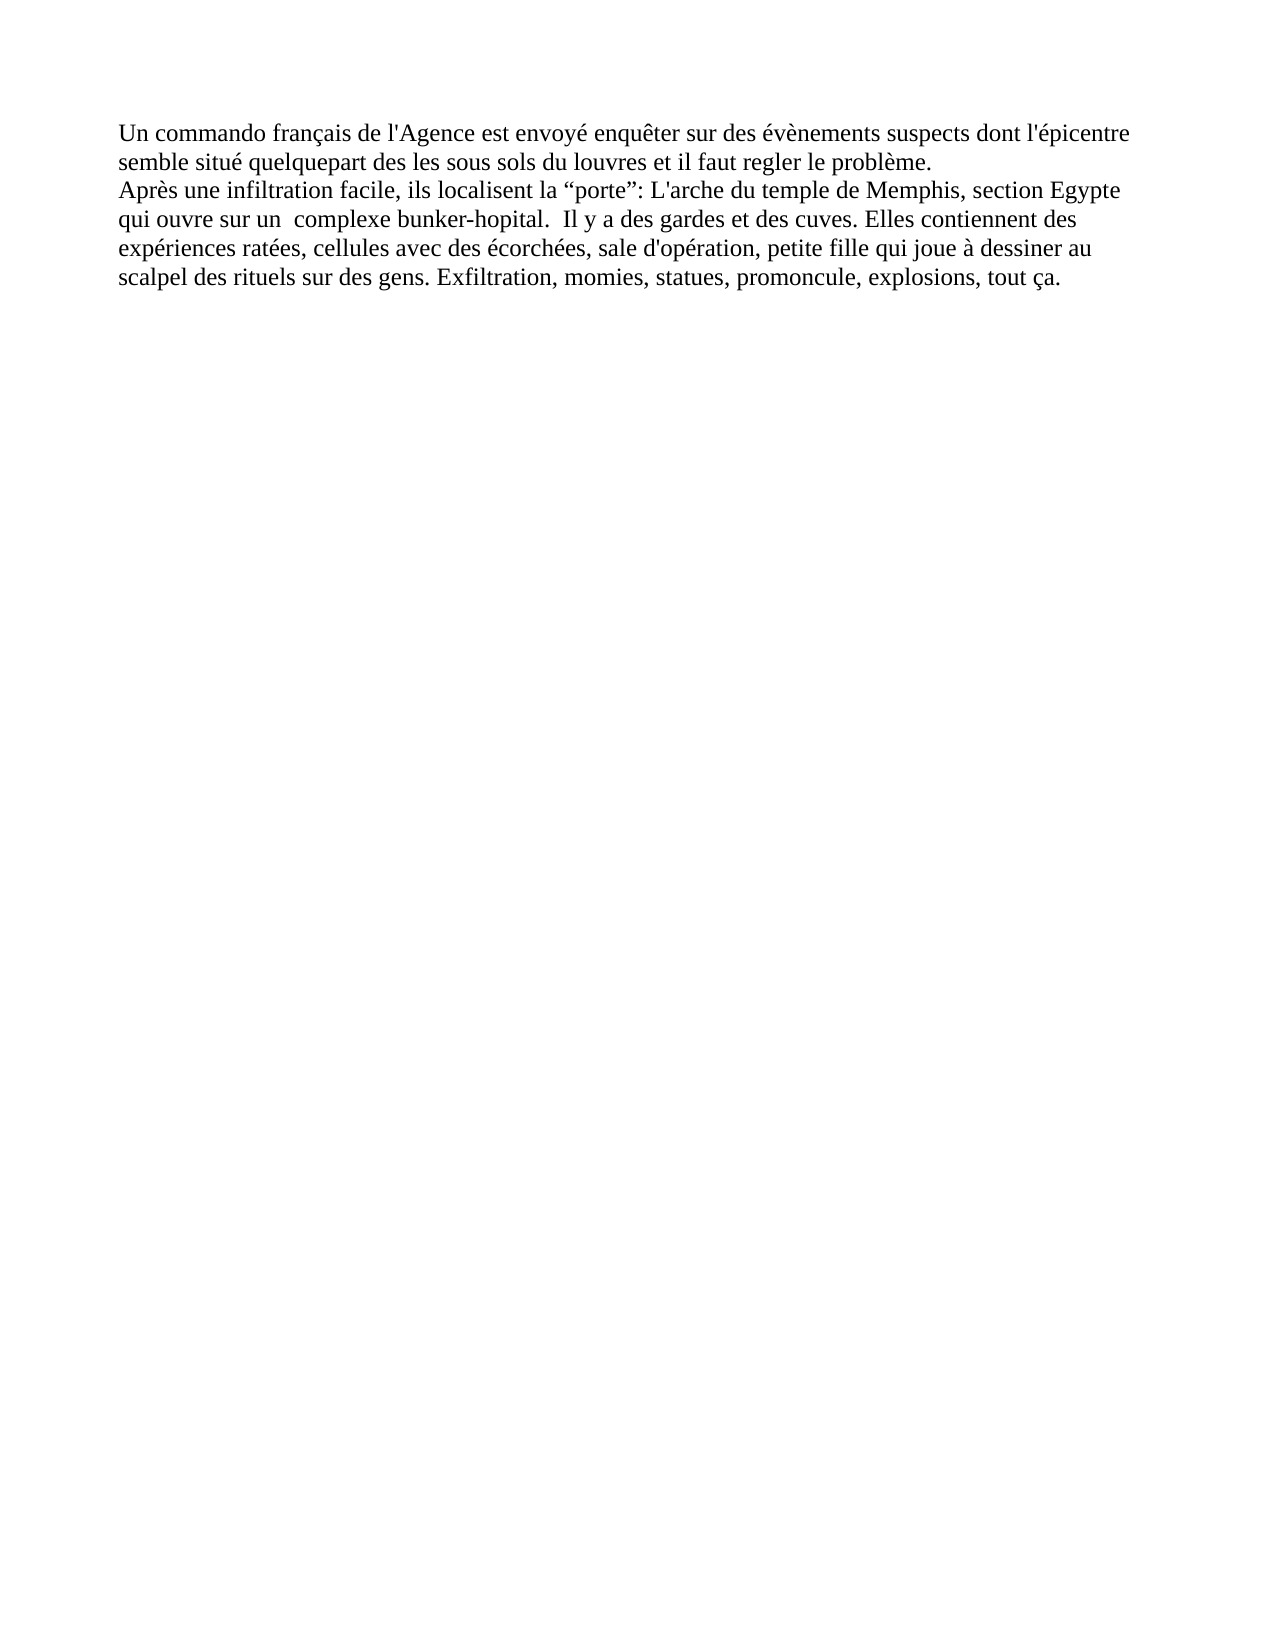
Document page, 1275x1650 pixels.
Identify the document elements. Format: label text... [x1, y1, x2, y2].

text Un commando français de l'Agence est envoyé enquêter sur des évènements suspects dont l'épicentre semble situé quelquepart des les sous sols du louvres et il faut regler le problème. [118, 118, 1157, 176]
text Après une infiltration facile, ils localisent la “porte”: L'arche du temple de Memphis, section Egypte qui ouvre sur un complexe bunker-hopital. Il y a des gardes et des cuves. Elles contiennent des expériences ratées, cellules avec des écorchées, sale d'opération, petite fille qui joue à dessiner au scalpel des rituels sur des gens. Exfiltration, momies, statues, promoncule, explosions, tout ça. [118, 176, 1157, 291]
